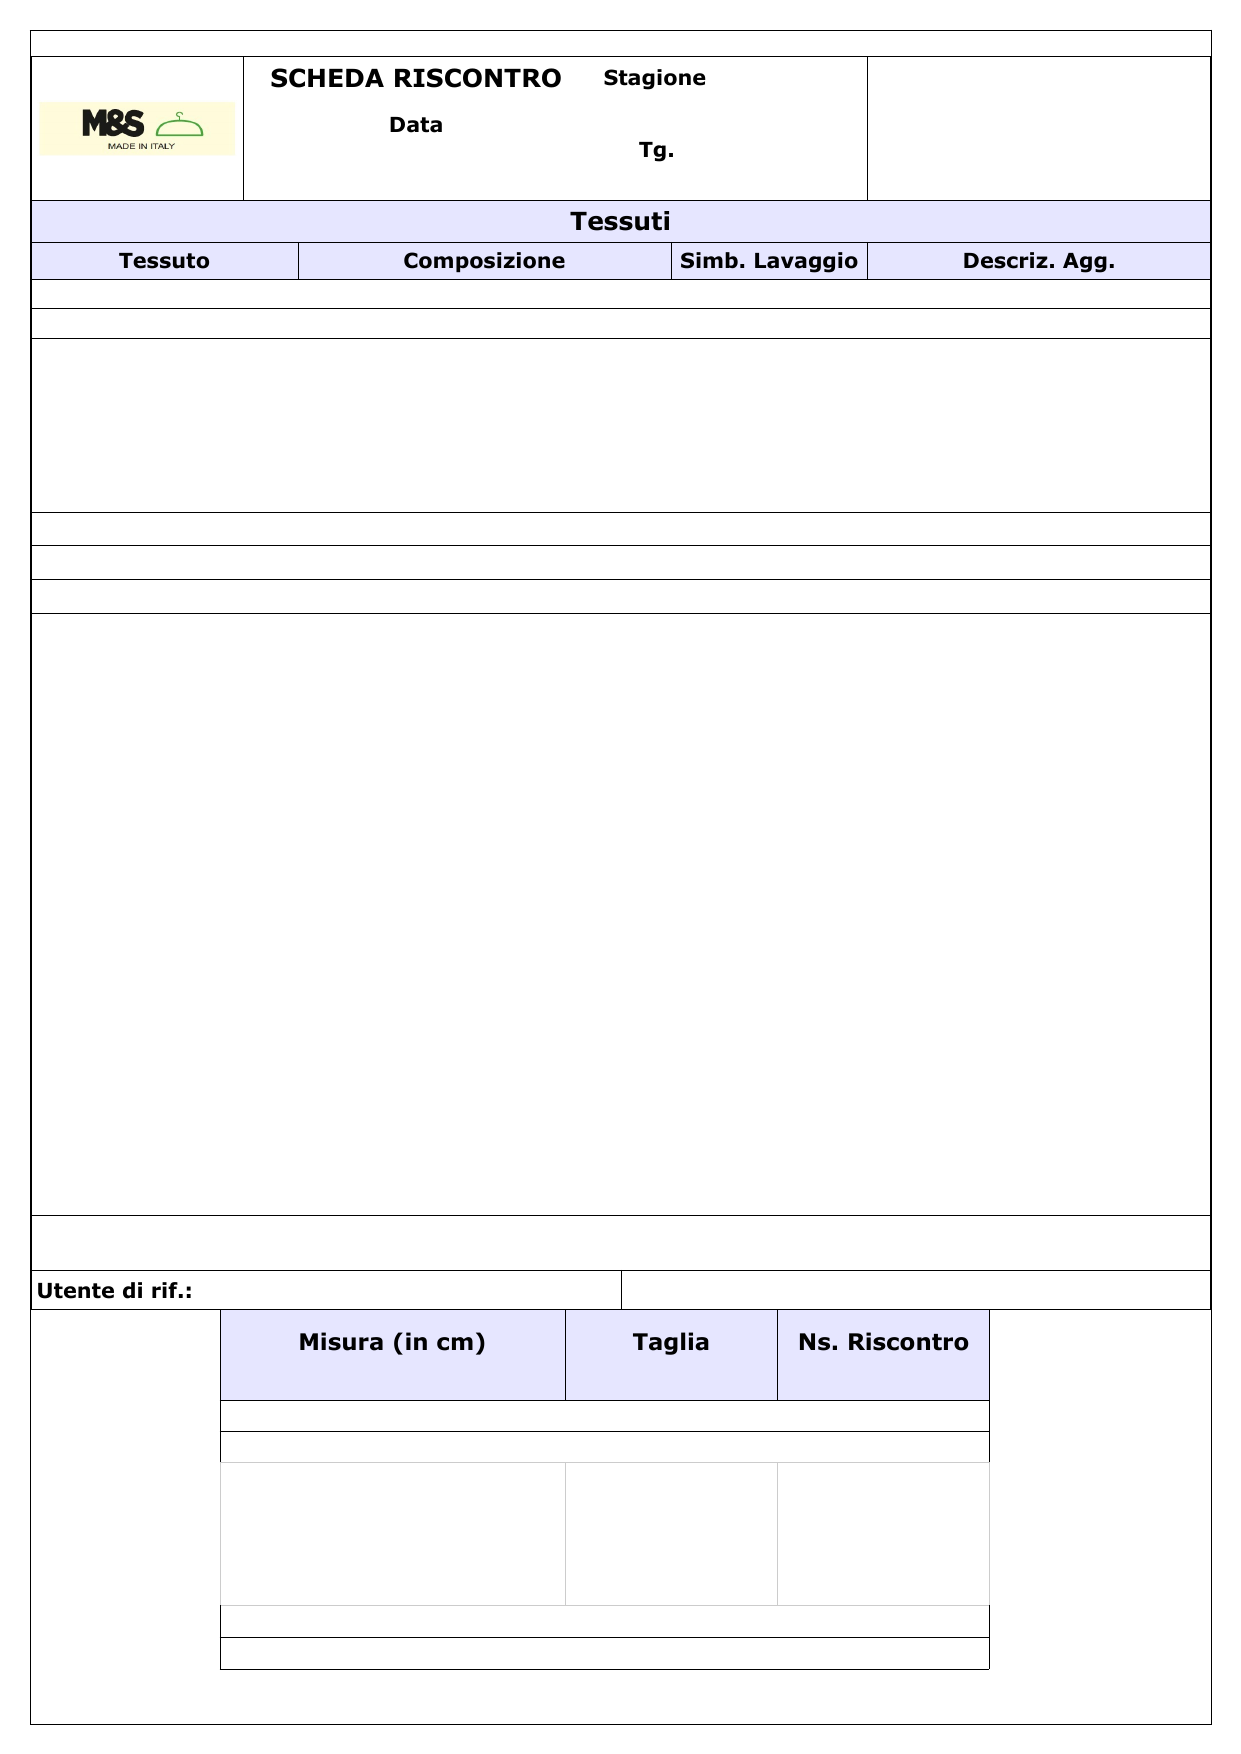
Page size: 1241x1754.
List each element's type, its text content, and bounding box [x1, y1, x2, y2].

table_cell <for each="l in o.partner_rel_ids"> [32, 280, 1210, 308]
table_cell <if test="l.visible"> [221, 1432, 989, 1462]
table_cell </for> [32, 546, 1210, 579]
table_cell <' Lavaggio: %s' % (o.washing) if o.washing else ''> [622, 1271, 1210, 1309]
table_cell <l.__getattr__('size_%s' % (o.col_ref))> [566, 1463, 777, 1605]
text <for each="o in get_objects(data)"> [32, 32, 1208, 56]
table_cell Data <formatLang(o.write_date, date=True) if o.date else ""> [244, 99, 589, 200]
table_cell <if test="data.get('image',True)"> [32, 580, 1210, 613]
picture [37, 100, 237, 156]
table_cell Tessuti [32, 201, 1210, 242]
table_header Ns. Riscontro [778, 1310, 989, 1400]
table_cell [32, 614, 1210, 1215]
table_cell <l.fabric_id.code if l.fabric_id else l.note_fabric> [32, 339, 298, 512]
table_cell Descriz. Agg. [868, 243, 1210, 279]
table_cell <for each="name in (l.symbol_fabric or '')"></for> [671, 339, 867, 512]
table_cell Tg. <o.size_base> [589, 99, 867, 200]
table_cell Composizione [299, 243, 671, 279]
table_header Taglia <o.size_base> [566, 1310, 777, 1400]
table_header <o.model><'\nCodice cliente (%s)' % (o.customer_code) if o.customer_code else ''> [868, 57, 1210, 200]
table_header Stagione <o.season_id> [589, 57, 867, 98]
table_cell </if> [221, 1606, 989, 1637]
table_cell </if> [32, 513, 1210, 545]
table_header Misura (in cm) [221, 1310, 565, 1400]
table_cell Tessuto [32, 243, 298, 279]
table_cell <l.corr_fabric> [868, 339, 1210, 512]
table_cell Utente di rif.: <o.user_id> [32, 1271, 621, 1309]
table_cell </for> [221, 1638, 989, 1668]
table_cell <l.real> [778, 1463, 989, 1605]
table_cell <l.measure_id> [221, 1463, 565, 1605]
table_cell Simb. Lavaggio [672, 243, 867, 279]
table_cell </if> [32, 1216, 1210, 1270]
table_cell <if test="data.get('partner_fabric_id', False) == False or data.get('partner_fabric_id', False) == l.id"> [32, 309, 1210, 338]
table_header SCHEDA RISCONTRO [244, 57, 589, 98]
table_cell <for each="l in o.measure_rel_ids"> [221, 1401, 989, 1431]
table_cell <l.perc_fabric> [298, 339, 671, 512]
table_header [32, 57, 243, 200]
